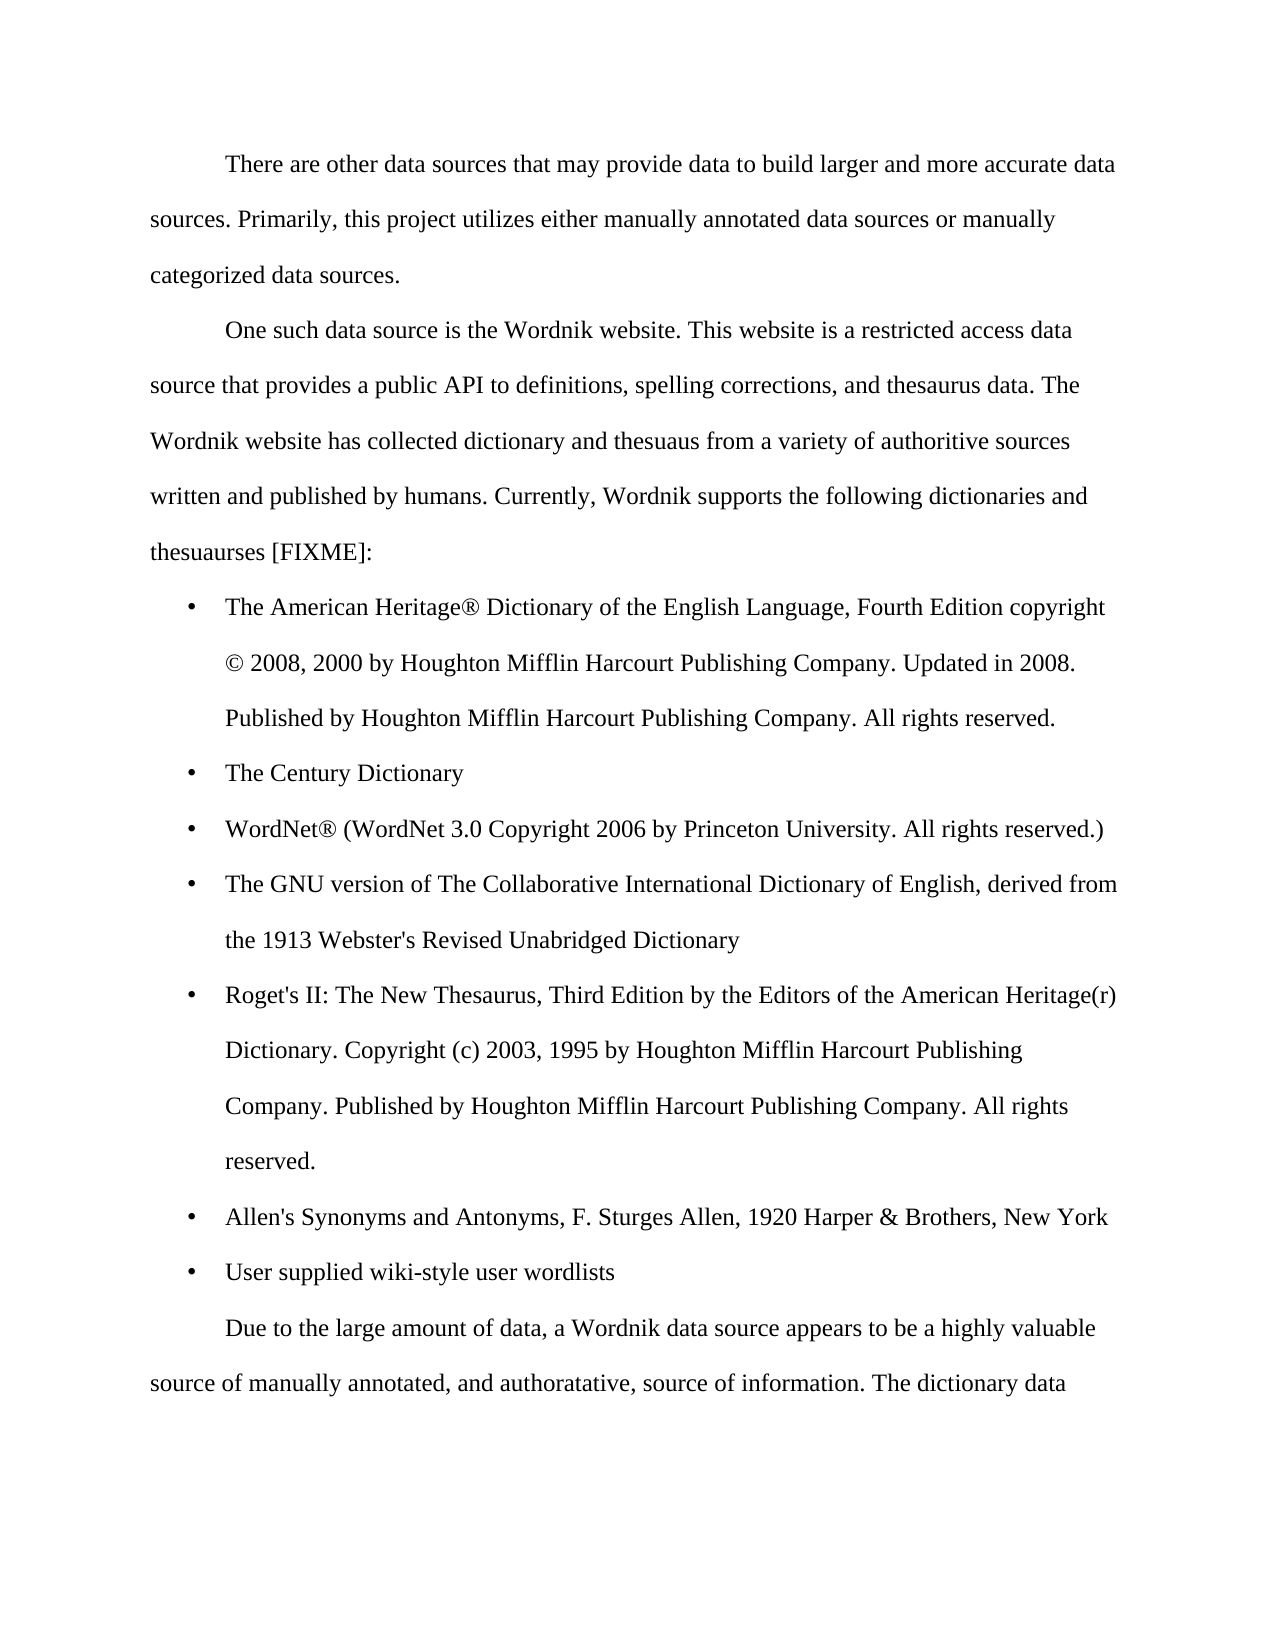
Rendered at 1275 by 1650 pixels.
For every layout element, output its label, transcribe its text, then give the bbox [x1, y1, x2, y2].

list User supplied wiki-style user wordlists [187, 1258, 1125, 1286]
list Roget's II: The New Thesaurus, Third Edition by the Editors of the American Heritage(r) Dictionary. Copyright (c) 2003, 1995 by Houghton Mifflin Harcourt Publishing Company. Published by Houghton Mifflin Harcourt Publishing Company. All rights reserved. [187, 981, 1125, 1175]
list The American Heritage® Dictionary of the English Language, Fourth Edition copyright © 2008, 2000 by Houghton Mifflin Harcourt Publishing Company. Updated in 2008. Published by Houghton Mifflin Harcourt Publishing Company. All rights reserved. [187, 593, 1125, 732]
text There are other data sources that may provide data to build larger and more accurate data sources. Primarily, this project utilizes either manually annotated data sources or manually categorized data sources. [150, 150, 1125, 288]
text One such data source is the Wordnik website. This website is a restricted access data source that provides a public API to definitions, spelling corrections, and thesaurus data. The Wordnik website has collected dictionary and thesuaus from a variety of authoritive sources written and published by humans. Currently, Wordnik supports the following dictionaries and thesuaurses [FIXME]: [150, 316, 1125, 566]
list WordNet® (WordNet 3.0 Copyright 2006 by Princeton University. All rights reserved.) [187, 815, 1125, 843]
text Due to the large amount of data, a Wordnik data source appears to be a highly valuable source of manually annotated, and authoratative, source of information. The dictionary data [150, 1314, 1125, 1397]
list The GNU version of The Collaborative International Dictionary of English, derived from the 1913 Webster's Revised Unabridged Dictionary [187, 870, 1125, 953]
list The Century Dictionary [187, 759, 1125, 787]
list Allen's Synonyms and Antonyms, F. Sturges Allen, 1920 Harper & Brothers, New York [187, 1203, 1125, 1231]
